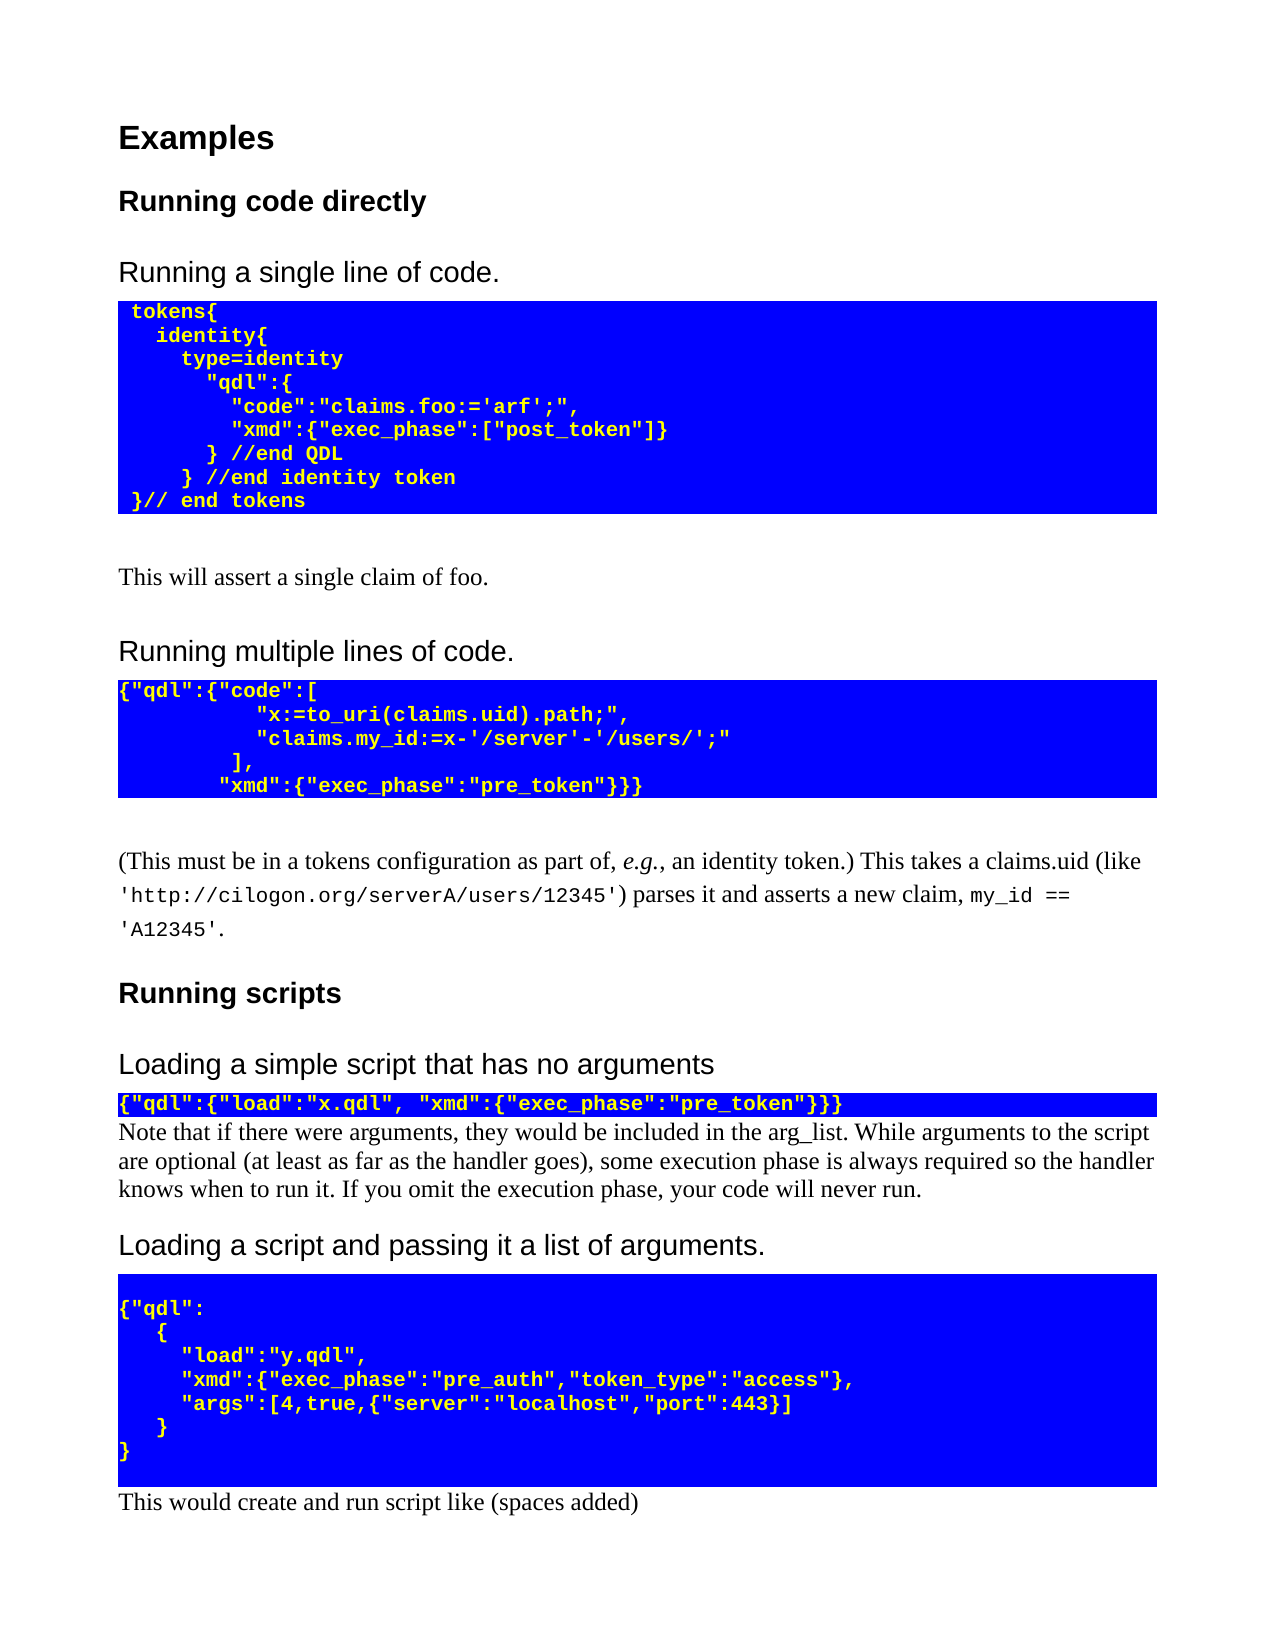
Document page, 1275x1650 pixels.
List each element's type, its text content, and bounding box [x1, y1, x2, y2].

text Note that if there were arguments, they would be included in the arg_list. While arguments to the script are optional (at least as far as the handler goes), some execution phase is always required so the handler knows when to run it. If you omit the execution phase, your code will never run. [118, 1117, 1157, 1203]
text "load":"y.qdl", [118, 1345, 1157, 1369]
subtitle Running a single line of code. [118, 255, 1157, 289]
text ], [118, 751, 1157, 775]
subtitle Running scripts [118, 976, 1157, 1010]
text { [118, 1322, 1157, 1345]
subtitle Loading a script and passing it a list of arguments. [118, 1228, 1157, 1262]
text This will assert a single claim of foo. [118, 562, 1157, 590]
text } [118, 1416, 1157, 1440]
text "claims.my_id:=x-'/server'-'/users/';" [118, 727, 1157, 751]
subtitle Running multiple lines of code. [118, 634, 1157, 668]
text } //end identity token [118, 467, 1157, 490]
text "xmd":{"exec_phase":"pre_auth","token_type":"access"}, [118, 1369, 1157, 1392]
text tokens{ [118, 301, 1157, 325]
text (This must be in a tokens configuration as part of, e.g., an identity token.) This takes a claims.uid (like 'http://cilogon.org/serverA/users/12345') parses it and asserts a new claim, my_id == 'A12345'. [118, 846, 1157, 942]
text }// end tokens [118, 490, 1157, 514]
text type=identity [118, 348, 1157, 372]
text "qdl":{ [118, 372, 1157, 396]
text identity{ [118, 325, 1157, 348]
subtitle Examples [118, 118, 1157, 157]
text {"qdl":{"code":[ [118, 680, 1157, 704]
text "xmd":{"exec_phase":"pre_token"}}} [118, 775, 1157, 798]
text This would create and run script like (spaces added) [118, 1487, 1157, 1516]
text "args":[4,true,{"server":"localhost","port":443}] [118, 1392, 1157, 1416]
text "xmd":{"exec_phase":["post_token"]} [118, 419, 1157, 443]
subtitle Running code directly [118, 184, 1157, 218]
text {"qdl": [118, 1298, 1157, 1322]
text {"qdl":{"load":"x.qdl", "xmd":{"exec_phase":"pre_token"}}} [118, 1093, 1157, 1117]
subtitle Loading a simple script that has no arguments [118, 1047, 1157, 1081]
text "x:=to_uri(claims.uid).path;", [118, 704, 1157, 727]
text } [118, 1440, 1157, 1463]
text } //end QDL [118, 443, 1157, 467]
text "code":"claims.foo:='arf';", [118, 396, 1157, 419]
